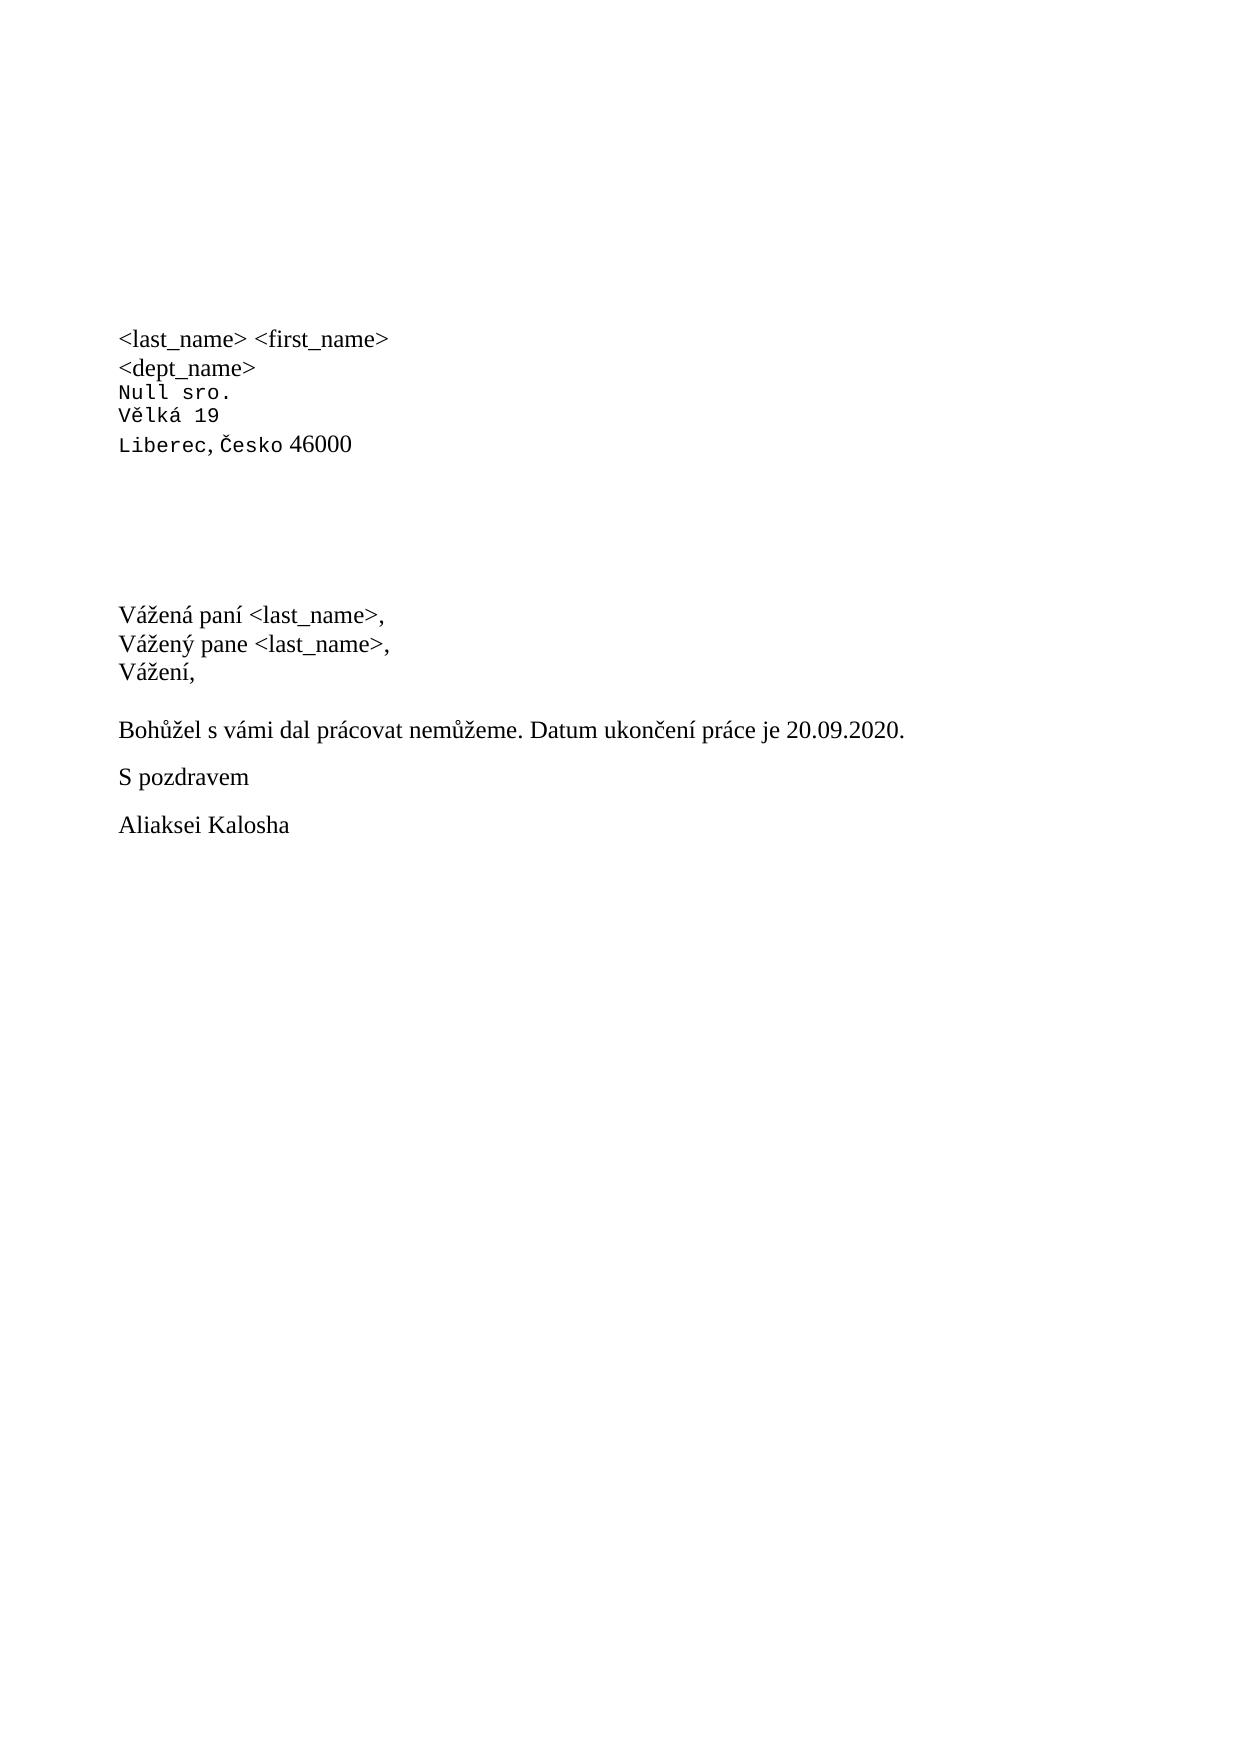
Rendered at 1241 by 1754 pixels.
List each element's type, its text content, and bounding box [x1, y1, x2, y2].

text Null sro. [118, 382, 560, 405]
text Liberec, Česko 46000 [118, 429, 560, 458]
text Vážený pane <last_name>, [118, 629, 1122, 657]
text Aliaksei Kalosha [118, 810, 1122, 839]
text Bohůžel s vámi dal prácovat nemůžeme. Datum ukončení práce je 20.09.2020. [118, 715, 1122, 744]
text Vělká 19 [118, 405, 560, 429]
text S pozdravem [118, 762, 1122, 791]
text Vážená paní <last_name>, [118, 600, 1122, 629]
text <dept_name> [118, 353, 560, 382]
text Vážení, [118, 657, 1122, 686]
text <last_name> <first_name> [118, 324, 560, 353]
